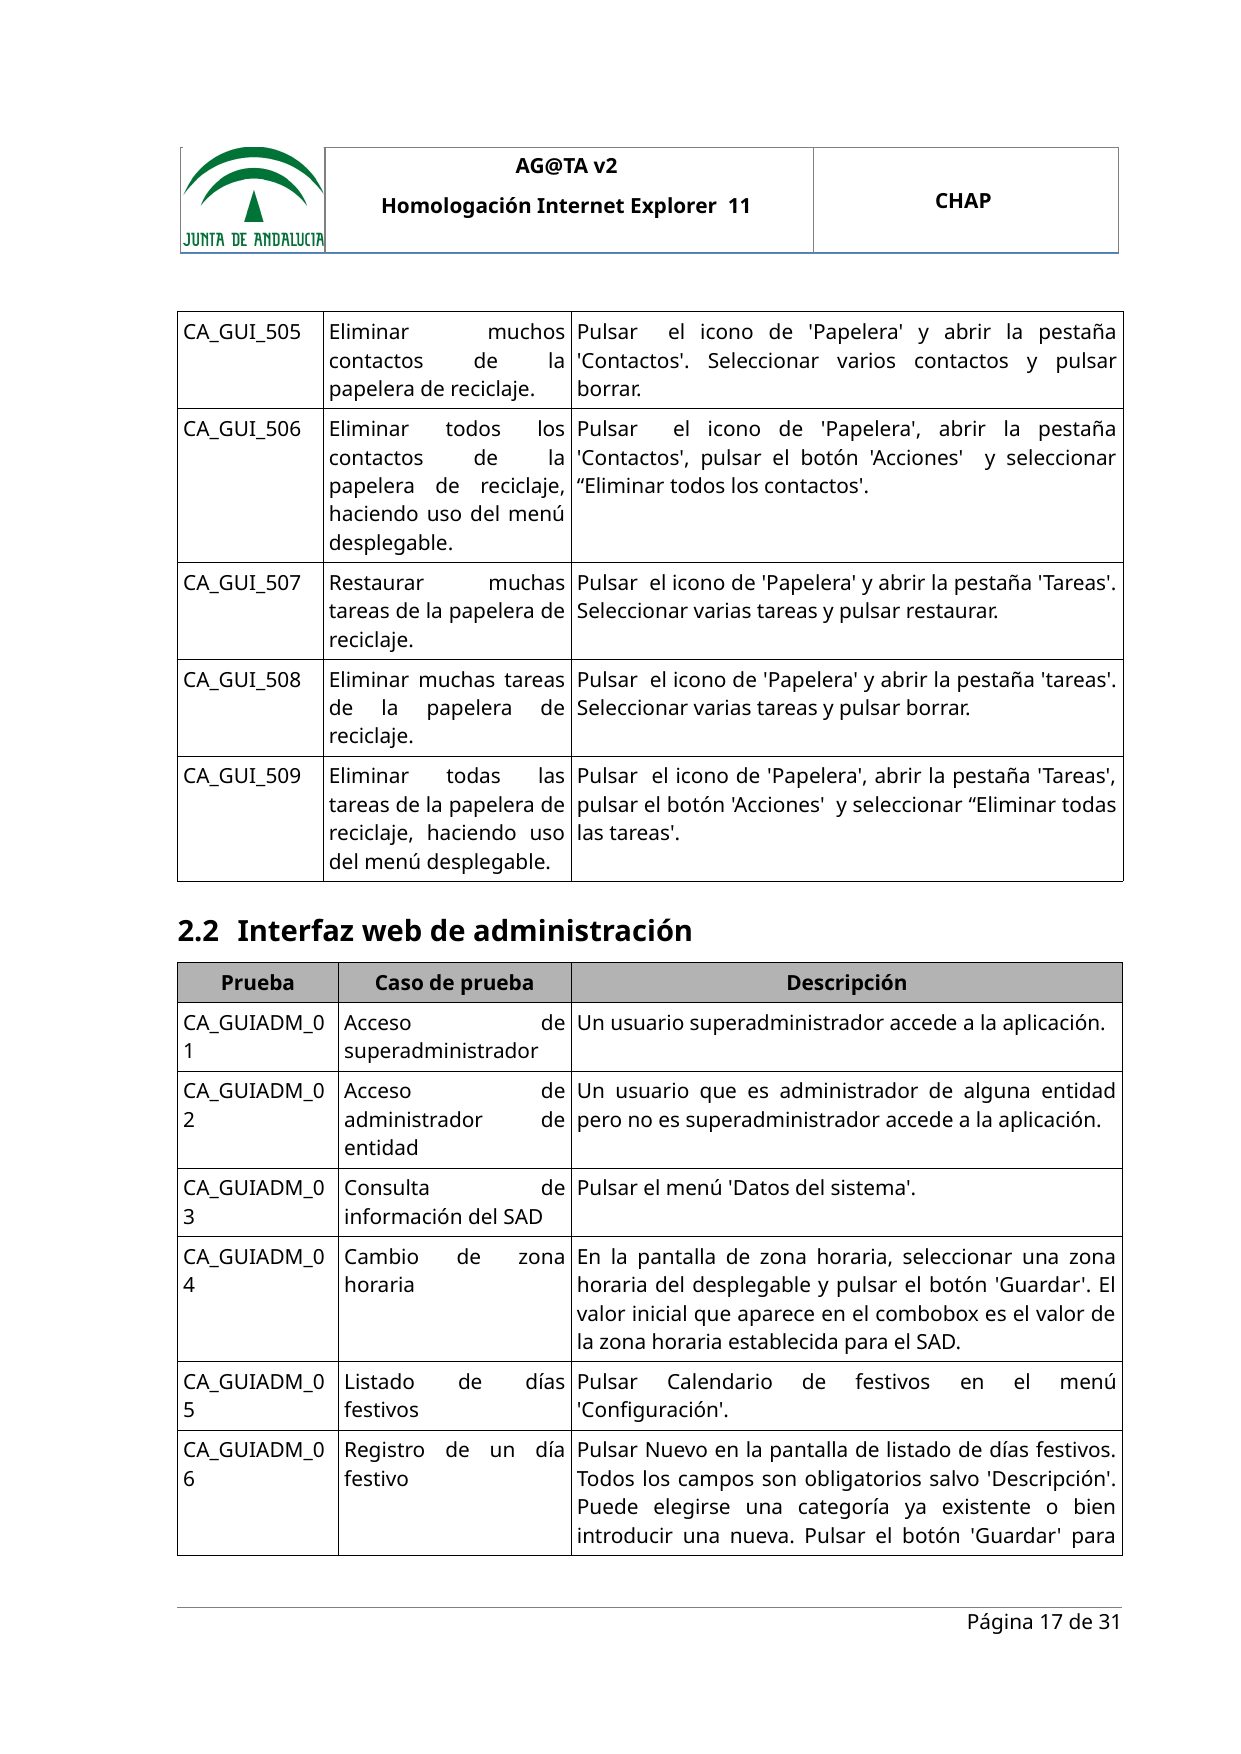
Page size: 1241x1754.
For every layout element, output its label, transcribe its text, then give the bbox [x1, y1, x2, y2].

table_cell CA_GUI_509 [178, 757, 323, 881]
table_cell CA_GUI_505 [178, 312, 323, 408]
table_cell CA_GUI_508 [178, 660, 323, 756]
table_cell Pulsar el icono de 'Papelera', abrir la pestaña 'Contactos', pulsar el botón 'Acciones' y seleccionar “Eliminar todos los contactos'. [572, 409, 1123, 562]
subtitle Interfaz web de administración [177, 911, 1122, 950]
table_cell En la pantalla de zona horaria, seleccionar una zona horaria del desplegable y pulsar el botón 'Guardar'. El valor inicial que aparece en el combobox es el valor de la zona horaria establecida para el SAD. [572, 1237, 1122, 1361]
table_cell Restaurar muchas tareas de la papelera de reciclaje. [324, 563, 571, 659]
table_cell CA_GUI_507 [178, 563, 323, 659]
table_cell Pulsar el icono de 'Papelera' y abrir la pestaña 'tareas'. Seleccionar varias tareas y pulsar borrar. [572, 660, 1123, 756]
table_cell Pulsar el menú 'Datos del sistema'. [572, 1169, 1122, 1236]
table_header Prueba [178, 963, 338, 1002]
table_cell Acceso de administrador de entidad [339, 1072, 571, 1167]
table_cell Pulsar Nuevo en la pantalla de listado de días festivos. Todos los campos son obligatorios salvo 'Descripción'. Puede elegirse una categoría ya existente o bien introducir una nueva. Pulsar el botón 'Guardar' para [572, 1431, 1122, 1555]
table_header Caso de prueba [339, 963, 571, 1002]
table_cell Cambio de zona horaria [339, 1237, 571, 1361]
table_cell Listado de días festivos [339, 1362, 571, 1430]
table_cell CA_GUI_506 [178, 409, 323, 562]
table_cell Eliminar muchas tareas de la papelera de reciclaje. [324, 660, 571, 756]
table_cell CA_GUIADM_04 [178, 1237, 338, 1361]
table_cell CA_GUIADM_03 [178, 1169, 338, 1236]
table_cell Eliminar muchos contactos de la papelera de reciclaje. [324, 312, 571, 408]
table_cell CA_GUIADM_05 [178, 1362, 338, 1430]
table_cell CA_GUIADM_06 [178, 1431, 338, 1555]
table_header Descripción [572, 963, 1122, 1002]
table_cell Pulsar el icono de 'Papelera' y abrir la pestaña 'Tareas'. Seleccionar varias tareas y pulsar restaurar. [572, 563, 1123, 659]
table_cell Registro de un día festivo [339, 1431, 571, 1555]
table_cell Acceso de superadministrador [339, 1003, 571, 1071]
table_cell Pulsar Calendario de festivos en el menú 'Configuración'. [572, 1362, 1122, 1430]
table_cell CA_GUIADM_02 [178, 1072, 338, 1167]
table_cell Consulta de información del SAD [339, 1169, 571, 1236]
table_cell Pulsar el icono de 'Papelera' y abrir la pestaña 'Contactos'. Seleccionar varios contactos y pulsar borrar. [572, 312, 1123, 408]
table_cell Pulsar el icono de 'Papelera', abrir la pestaña 'Tareas', pulsar el botón 'Acciones' y seleccionar “Eliminar todas las tareas'. [572, 757, 1123, 881]
table_cell Eliminar todos los contactos de la papelera de reciclaje, haciendo uso del menú desplegable. [324, 409, 571, 562]
table_cell Eliminar todas las tareas de la papelera de reciclaje, haciendo uso del menú desplegable. [324, 757, 571, 881]
table_cell Un usuario que es administrador de alguna entidad pero no es superadministrador accede a la aplicación. [572, 1072, 1122, 1167]
picture [183, 147, 324, 246]
table_cell Un usuario superadministrador accede a la aplicación. [572, 1003, 1122, 1071]
table_cell CA_GUIADM_01 [178, 1003, 338, 1071]
